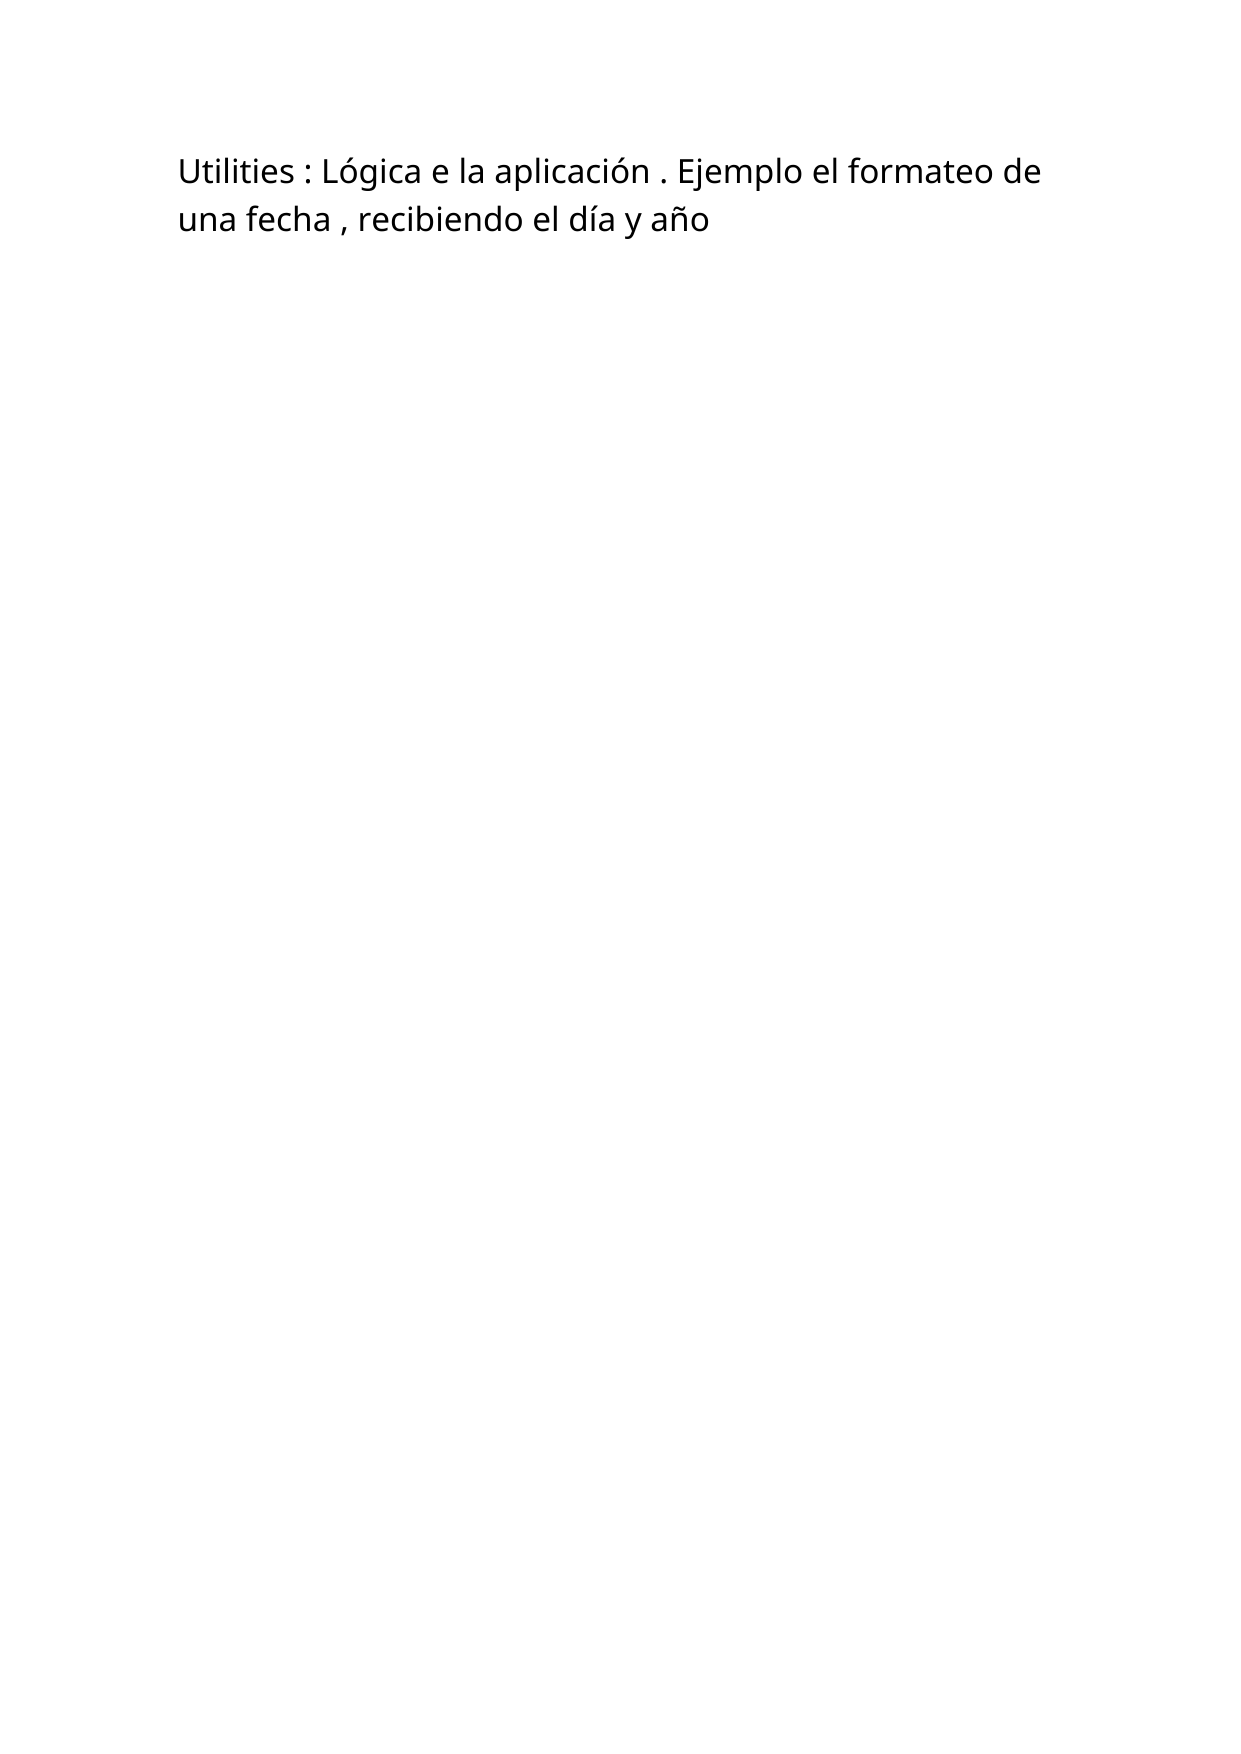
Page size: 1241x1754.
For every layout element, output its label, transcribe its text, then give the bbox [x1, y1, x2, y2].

text Utilities : Lógica e la aplicación . Ejemplo el formateo de una fecha , recibiendo el día y año [177, 148, 1063, 242]
